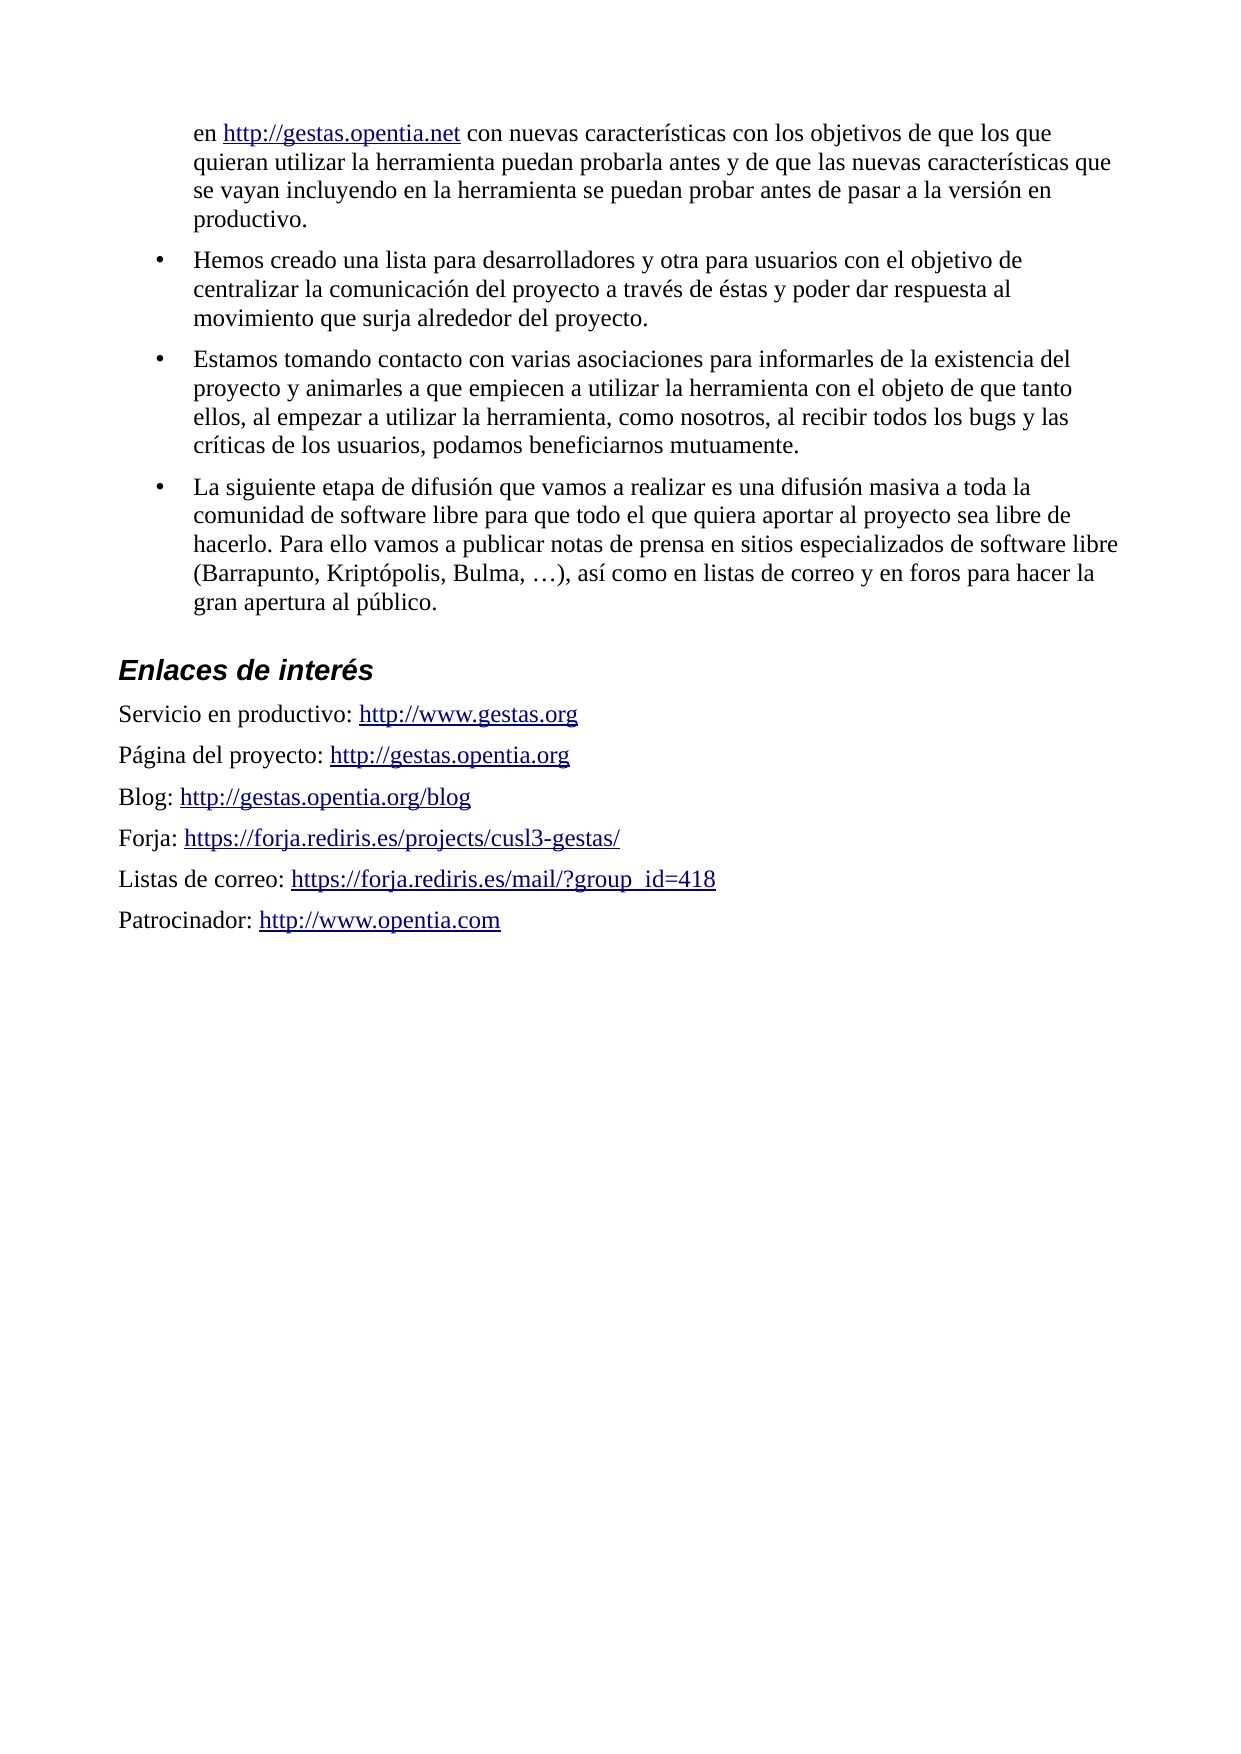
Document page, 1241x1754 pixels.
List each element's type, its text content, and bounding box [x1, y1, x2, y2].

text Página del proyecto: http://gestas.opentia.org [118, 740, 1122, 769]
list Estamos tomando contacto con varias asociaciones para informarles de la existencia del proyecto y animarles a que empiecen a utilizar la herramienta con el objeto de que tanto ellos, al empezar a utilizar la herramienta, como nosotros, al recibir todos los bugs y las críticas de los usuarios, podamos beneficiarnos mutuamente. [156, 344, 1122, 459]
subtitle Enlaces de interés [118, 653, 1122, 687]
list Hemos creado una lista para desarrolladores y otra para usuarios con el objetivo de centralizar la comunicación del proyecto a través de éstas y poder dar respuesta al movimiento que surja alrededor del proyecto. [156, 246, 1122, 332]
text Patrocinador: http://www.opentia.com [118, 905, 1122, 934]
text Forja: https://forja.rediris.es/projects/cusl3-gestas/ [118, 823, 1122, 852]
text Servicio en productivo: http://www.gestas.org [118, 699, 1122, 728]
text Listas de correo: https://forja.rediris.es/mail/?group_id=418 [118, 864, 1122, 893]
list en http://gestas.opentia.net con nuevas características con los objetivos de que los que quieran utilizar la herramienta puedan probarla antes y de que las nuevas características que se vayan incluyendo en la herramienta se puedan probar antes de pasar a la versión en productivo. [156, 118, 1122, 233]
list La siguiente etapa de difusión que vamos a realizar es una difusión masiva a toda la comunidad de software libre para que todo el que quiera aportar al proyecto sea libre de hacerlo. Para ello vamos a publicar notas de prensa en sitios especializados de software libre (Barrapunto, Kriptópolis, Bulma, …), así como en listas de correo y en foros para hacer la gran apertura al público. [156, 472, 1122, 616]
text Blog: http://gestas.opentia.org/blog [118, 782, 1122, 810]
